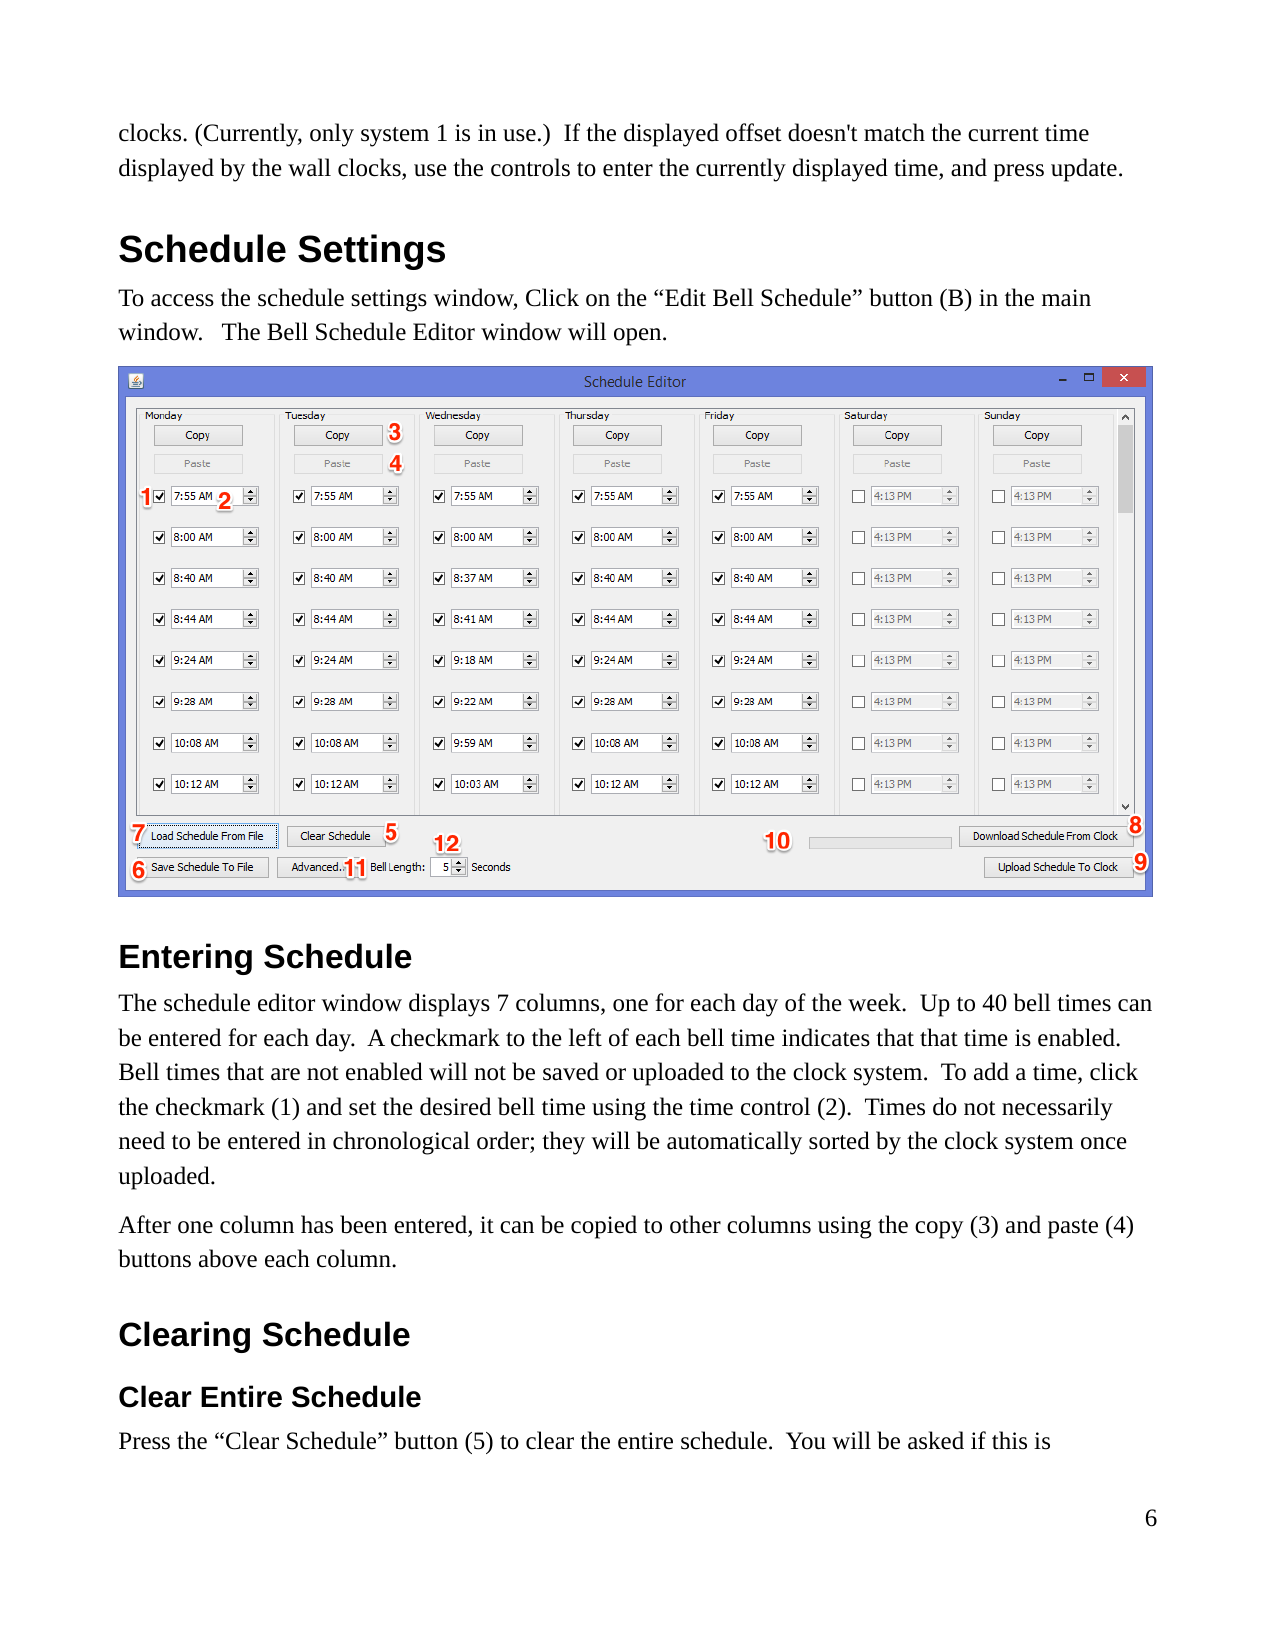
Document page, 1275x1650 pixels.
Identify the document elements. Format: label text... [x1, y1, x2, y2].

text After one column has been entered, it can be copied to other columns using the copy (3) and paste (4) buttons above each column. [118, 1210, 1157, 1273]
text To access the schedule settings window, Click on the “Edit Bell Schedule” button (B) in the main window. The Bell Schedule Editor window will open. [118, 283, 1157, 346]
subtitle Entering Schedule [118, 937, 1157, 976]
text clocks. (Currently, only system 1 is in use.) If the displayed offset doesn't match the current time displayed by the wall clocks, use the controls to enter the currently displayed time, and press update. [118, 118, 1157, 181]
subtitle Clearing Schedule [118, 1314, 1157, 1353]
text The schedule editor window displays 7 columns, one for each day of the week. Up to 40 bell times can be entered for each day. A checkmark to the left of each bell time indicates that that time is enabled. Bell times that are not enabled will not be saved or uploaded to the clock system. To add a time, click the checkmark (1) and set the desired bell time using the time control (2). Times do not necessarily need to be entered in chronological order; they will be automatically sorted by the clock system once uploaded. [118, 988, 1157, 1190]
text Press the “Clear Schedule” button (5) to clear the entire schedule. You will be asked if this is [118, 1426, 1157, 1455]
subtitle Schedule Settings [118, 227, 1157, 270]
picture [118, 366, 1157, 897]
subtitle Clear Entire Schedule [118, 1380, 1157, 1414]
